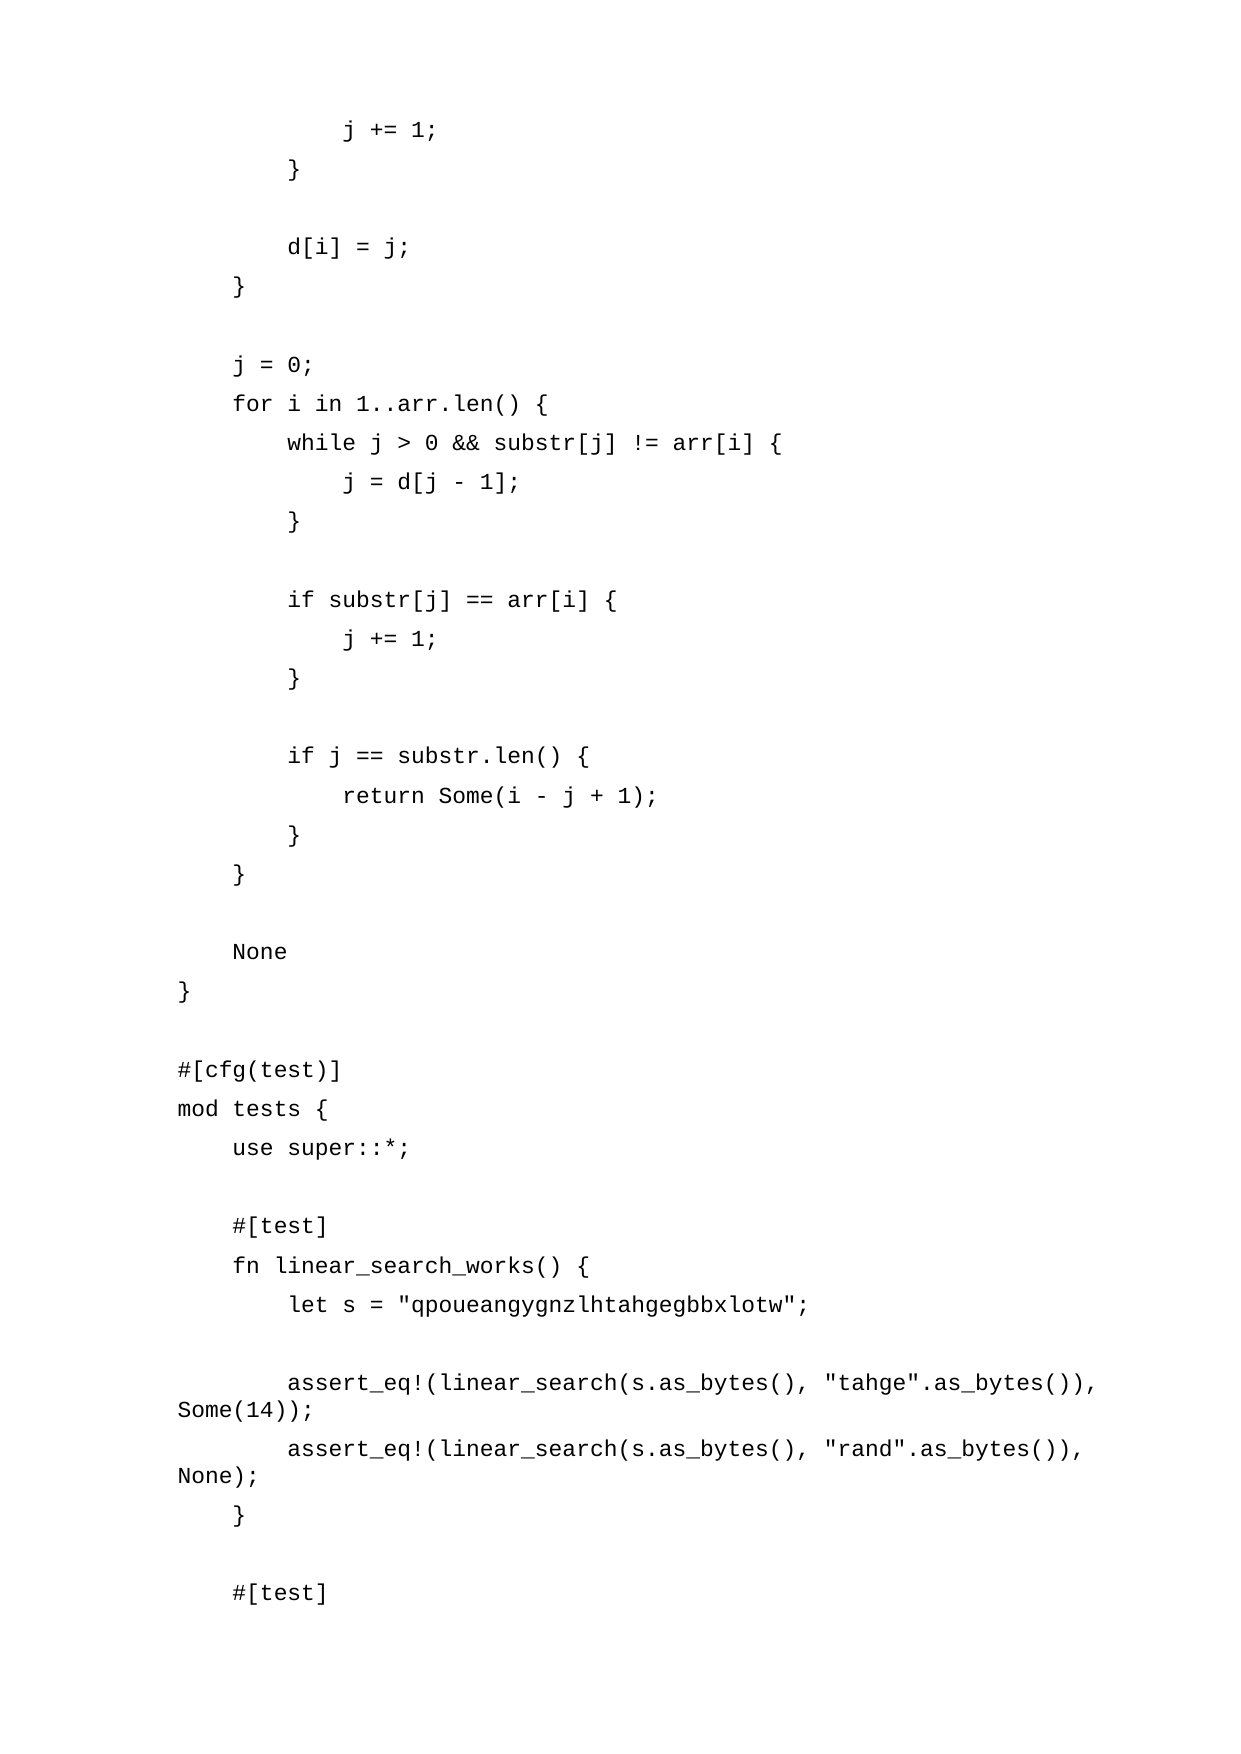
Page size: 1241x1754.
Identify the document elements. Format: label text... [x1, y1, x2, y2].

subtitle if j == substr.len() { [177, 745, 1152, 771]
subtitle #[cfg(test)] [177, 1058, 1152, 1084]
subtitle assert_eq!(linear_search(s.as_bytes(), "tahge".as_bytes()), Some(14)); [177, 1371, 1152, 1424]
subtitle } [177, 510, 1152, 536]
subtitle } [177, 980, 1152, 1006]
subtitle return Some(i - j + 1); [177, 784, 1152, 810]
subtitle #[test] [177, 1581, 1152, 1607]
subtitle #[test] [177, 1215, 1152, 1241]
subtitle if substr[j] == arr[i] { [177, 588, 1152, 614]
subtitle d[i] = j; [177, 236, 1152, 262]
subtitle for i in 1..arr.len() { [177, 392, 1152, 418]
subtitle let s = "qpoueangygnzlhtahgegbbxlotw"; [177, 1293, 1152, 1319]
subtitle j = 0; [177, 353, 1152, 379]
subtitle } [177, 157, 1152, 183]
subtitle } [177, 666, 1152, 692]
subtitle } [177, 275, 1152, 301]
subtitle fn linear_search_works() { [177, 1254, 1152, 1280]
subtitle } [177, 1503, 1152, 1529]
subtitle mod tests { [177, 1097, 1152, 1123]
subtitle assert_eq!(linear_search(s.as_bytes(), "rand".as_bytes()), None); [177, 1437, 1152, 1490]
subtitle j = d[j - 1]; [177, 471, 1152, 497]
subtitle None [177, 941, 1152, 967]
subtitle } [177, 823, 1152, 849]
subtitle j += 1; [177, 118, 1152, 144]
subtitle while j > 0 && substr[j] != arr[i] { [177, 431, 1152, 457]
subtitle j += 1; [177, 627, 1152, 653]
subtitle } [177, 862, 1152, 888]
subtitle use super::*; [177, 1136, 1152, 1162]
